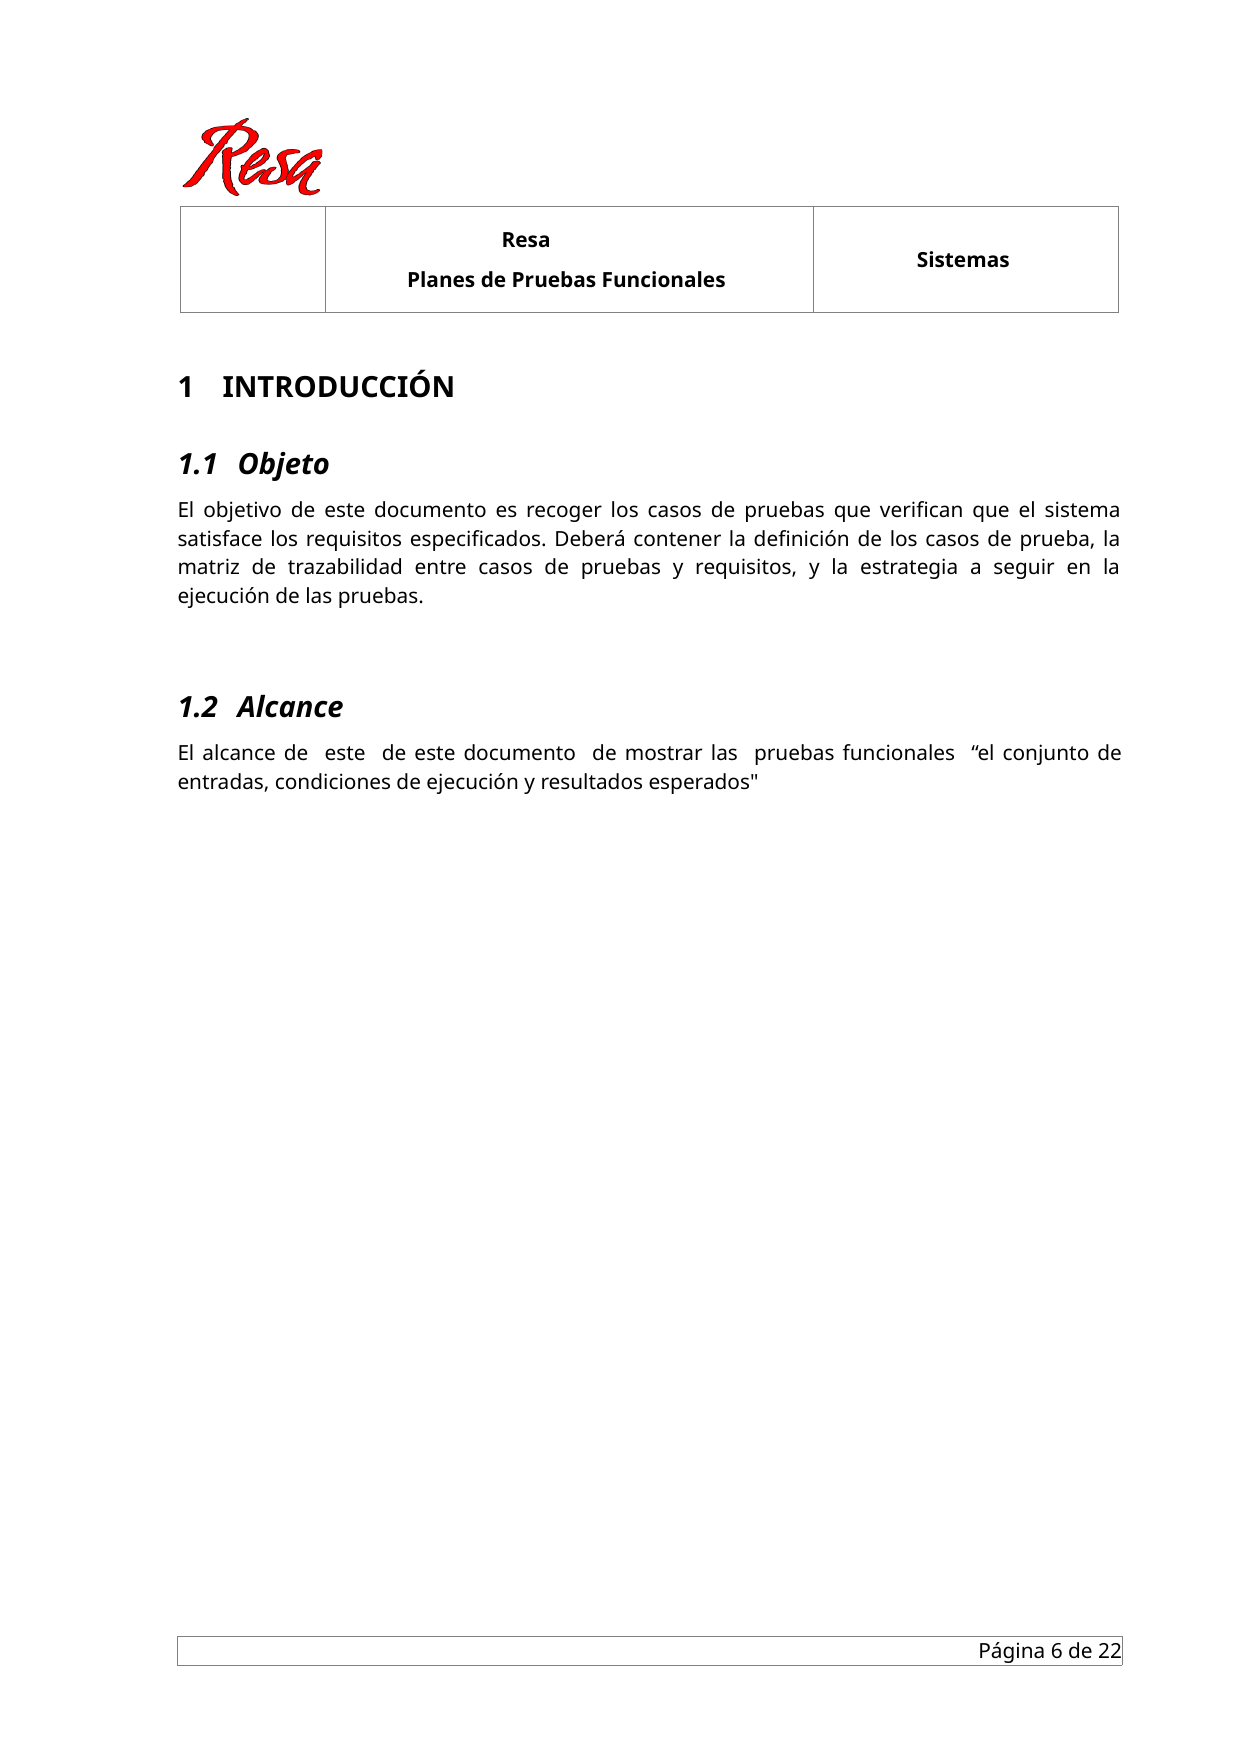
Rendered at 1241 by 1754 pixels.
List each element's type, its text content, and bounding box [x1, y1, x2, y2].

subtitle Objeto [177, 443, 1122, 483]
text El objetivo de este documento es recoger los casos de pruebas que verifican que el sistema satisface los requisitos especificados. Deberá contener la definición de los casos de prueba, la matriz de trazabilidad entre casos de pruebas y requisitos, y la estrategia a seguir en la ejecución de las pruebas. [177, 495, 1122, 609]
subtitle INTRODUCCIÓN [177, 366, 1122, 406]
subtitle Alcance [177, 686, 1122, 726]
text El alcance de este de este documento de mostrar las pruebas funcionales “el conjunto de entradas, condiciones de ejecución y resultados esperados" [177, 738, 1122, 795]
